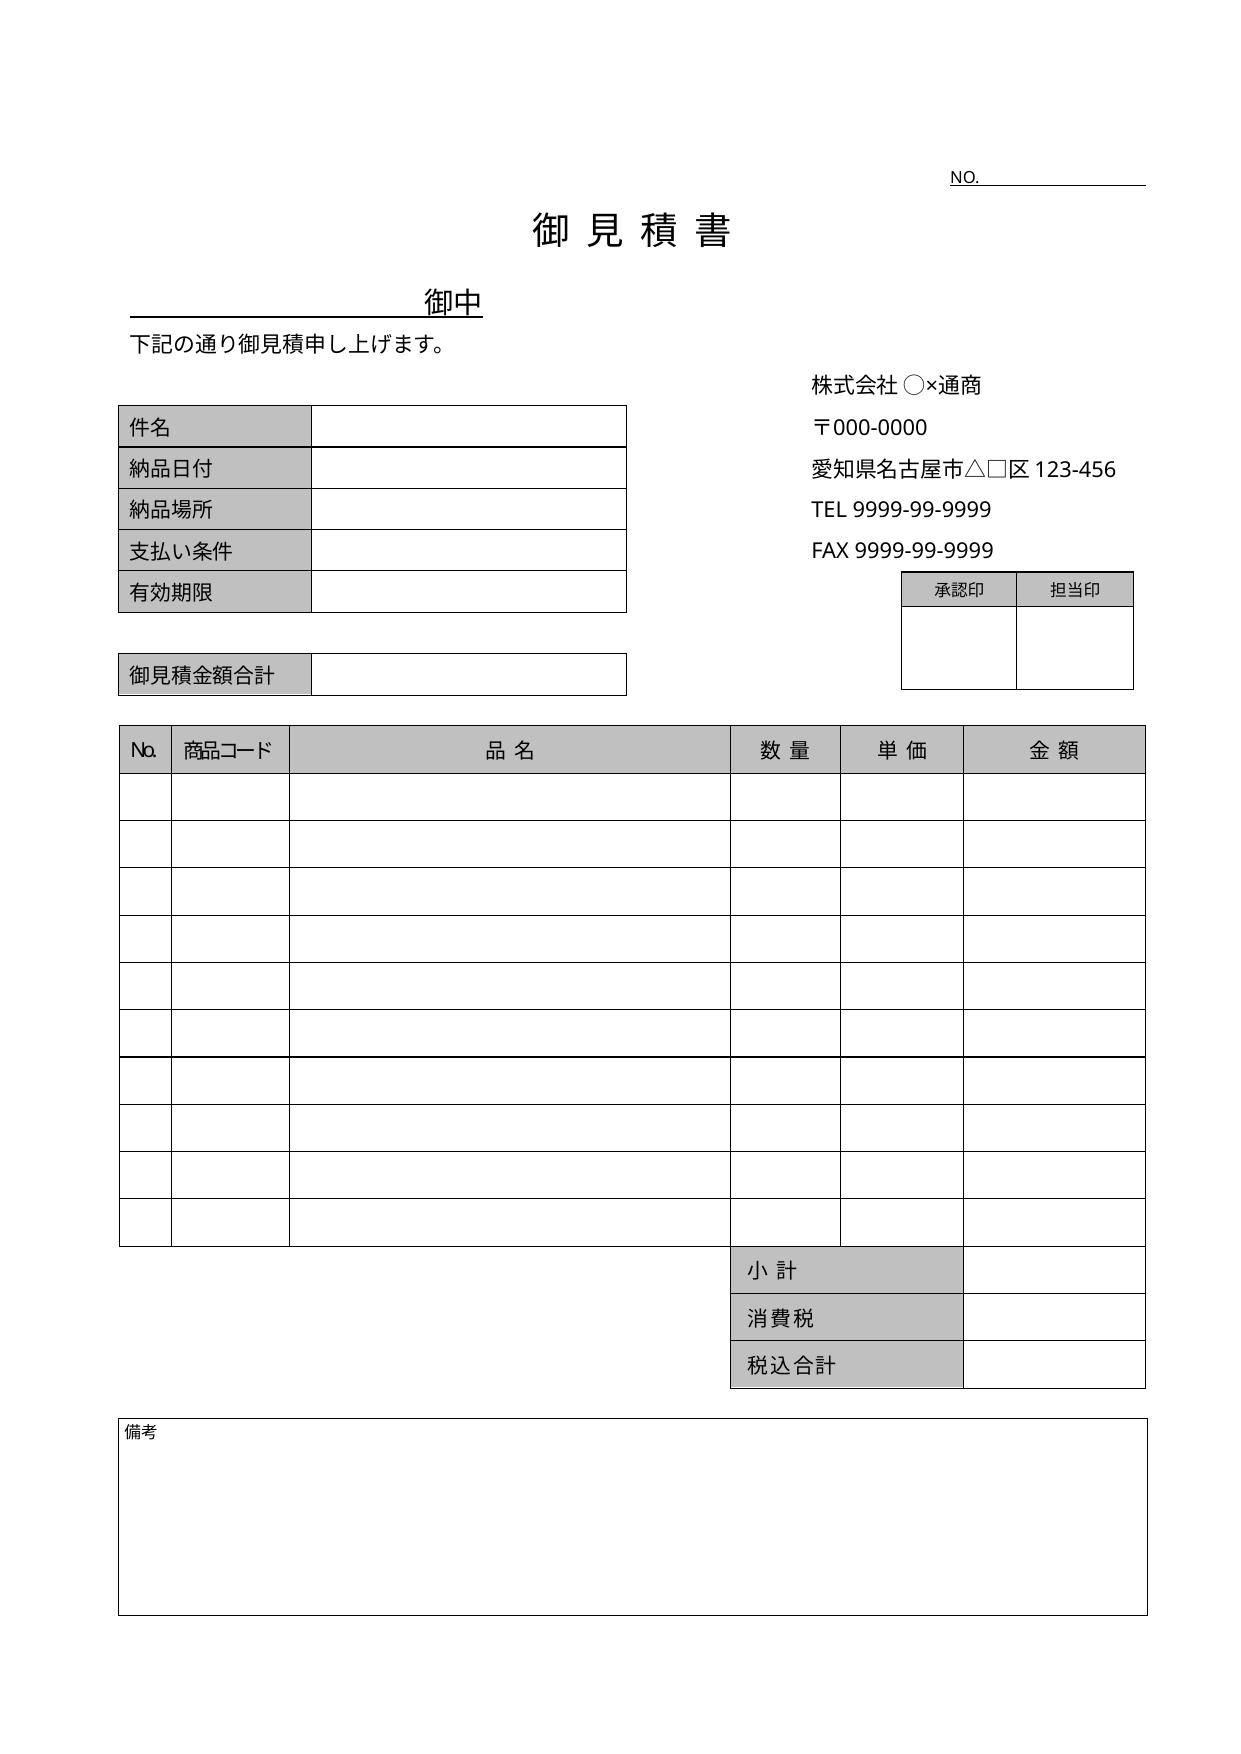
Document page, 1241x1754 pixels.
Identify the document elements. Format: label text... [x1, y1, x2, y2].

table_cell 税込合計 [731, 1341, 963, 1387]
table_cell [841, 963, 963, 1009]
table_cell [290, 1152, 730, 1198]
table_cell [290, 1010, 730, 1056]
table_header 数量 [731, 726, 840, 773]
table_cell [731, 1058, 840, 1104]
table_cell [120, 1010, 171, 1056]
table_cell [964, 1058, 1145, 1104]
table_cell [171, 1340, 289, 1387]
table_cell [120, 1105, 171, 1151]
table_cell [120, 916, 171, 962]
table_cell [312, 530, 626, 570]
table_cell 件名 [119, 406, 311, 446]
table_cell [172, 963, 289, 1009]
table_cell 支払い条件 [119, 530, 311, 570]
table_cell [801, 322, 1145, 364]
table_cell [290, 821, 730, 867]
table_cell [627, 653, 801, 694]
table_cell [801, 570, 1145, 694]
table_cell [120, 1152, 171, 1198]
table_cell 株式会社 ◯×通商 [801, 364, 1145, 405]
table_cell [312, 406, 626, 446]
table_cell [627, 364, 801, 405]
table_cell [172, 1105, 289, 1151]
table_cell [312, 489, 626, 529]
table_cell TEL 9999-99-9999 [801, 488, 1145, 529]
table_cell [172, 1058, 289, 1104]
table_cell [172, 1010, 289, 1056]
table_cell [731, 1105, 840, 1151]
table_cell [627, 570, 801, 612]
table_cell [119, 613, 311, 653]
table_cell [311, 613, 627, 653]
table_cell [627, 405, 801, 446]
table_cell [627, 446, 801, 488]
table_cell [627, 488, 801, 529]
table_cell 御見積金額合計 [119, 654, 311, 694]
table_cell 小計 [731, 1247, 963, 1293]
table_cell [290, 1105, 730, 1151]
table_cell [841, 916, 963, 962]
table_cell [172, 868, 289, 914]
table_cell [120, 963, 171, 1009]
table_header 単価 [841, 726, 963, 773]
table_cell [731, 1010, 840, 1056]
table_header No. [120, 726, 171, 773]
table_cell [841, 1010, 963, 1056]
table_cell [964, 1199, 1145, 1246]
table_cell [171, 1293, 289, 1340]
table_cell [627, 322, 801, 364]
table_cell [290, 774, 730, 820]
table_cell [120, 1247, 171, 1293]
text NO. [118, 166, 1146, 188]
table_cell [290, 1058, 730, 1104]
table_cell [731, 963, 840, 1009]
table_cell [964, 1247, 1145, 1293]
table_header 担当印 [1017, 573, 1133, 606]
table_cell [841, 868, 963, 914]
table_cell 有効期限 [119, 571, 311, 612]
table_cell [964, 1294, 1145, 1340]
table_cell [731, 916, 840, 962]
table_cell [171, 1247, 289, 1293]
table_cell [841, 1105, 963, 1151]
table_cell [290, 916, 730, 962]
table_header [627, 280, 801, 322]
table_cell [964, 916, 1145, 962]
table_cell [290, 1199, 730, 1246]
table_cell [964, 1341, 1145, 1387]
table_cell [312, 571, 626, 612]
table_cell [172, 1199, 289, 1246]
table_cell [964, 774, 1145, 820]
table_cell [312, 654, 626, 694]
table_cell 〒000-0000 [801, 405, 1145, 446]
table_cell [120, 1293, 171, 1340]
table_cell [627, 529, 801, 570]
table_header 品名 [290, 726, 730, 773]
table_cell [964, 1010, 1145, 1056]
table_header 金額 [964, 726, 1145, 773]
table_cell [172, 774, 289, 820]
table_cell [172, 916, 289, 962]
table_cell [841, 821, 963, 867]
table_cell [172, 821, 289, 867]
table_cell [120, 1058, 171, 1104]
table_cell [119, 364, 627, 405]
table_cell [289, 1293, 730, 1340]
table_header 備考 [119, 1419, 1147, 1615]
table_cell 納品場所 [119, 489, 311, 529]
table_header 御中 [119, 280, 627, 322]
table_cell [289, 1247, 730, 1293]
table_cell [312, 448, 626, 488]
table_cell 下記の通り御見積申し上げます。 [119, 322, 627, 364]
table_cell [289, 1340, 730, 1387]
table_cell [731, 868, 840, 914]
table_cell [964, 1152, 1145, 1198]
table_cell [841, 1058, 963, 1104]
table_header 商品コード [172, 726, 289, 773]
table_cell [1017, 607, 1133, 689]
table_header [801, 280, 1145, 322]
table_cell [841, 1152, 963, 1198]
table_cell 消費税 [731, 1294, 963, 1340]
table_cell [290, 868, 730, 914]
table_cell [964, 1105, 1145, 1151]
table_cell [731, 1199, 840, 1246]
table_cell [964, 821, 1145, 867]
table_cell [120, 1199, 171, 1246]
table_cell [290, 963, 730, 1009]
table_cell 納品日付 [119, 448, 311, 488]
table_cell [731, 774, 840, 820]
table_cell [902, 607, 1016, 689]
table_cell [964, 963, 1145, 1009]
table_cell [120, 868, 171, 914]
table_cell 愛知県名古屋市△□区123-456 [801, 446, 1145, 488]
table_cell [627, 612, 801, 653]
table_cell [841, 1199, 963, 1246]
table_header 承認印 [902, 573, 1016, 606]
table_cell [731, 1152, 840, 1198]
table_cell [964, 868, 1145, 914]
text 御見積書 [118, 201, 1146, 255]
table_cell [841, 774, 963, 820]
table_cell [120, 1340, 171, 1387]
table_cell [172, 1152, 289, 1198]
table_cell [120, 821, 171, 867]
table_cell FAX 9999-99-9999 [801, 529, 1145, 570]
table_cell [120, 774, 171, 820]
table_cell [731, 821, 840, 867]
